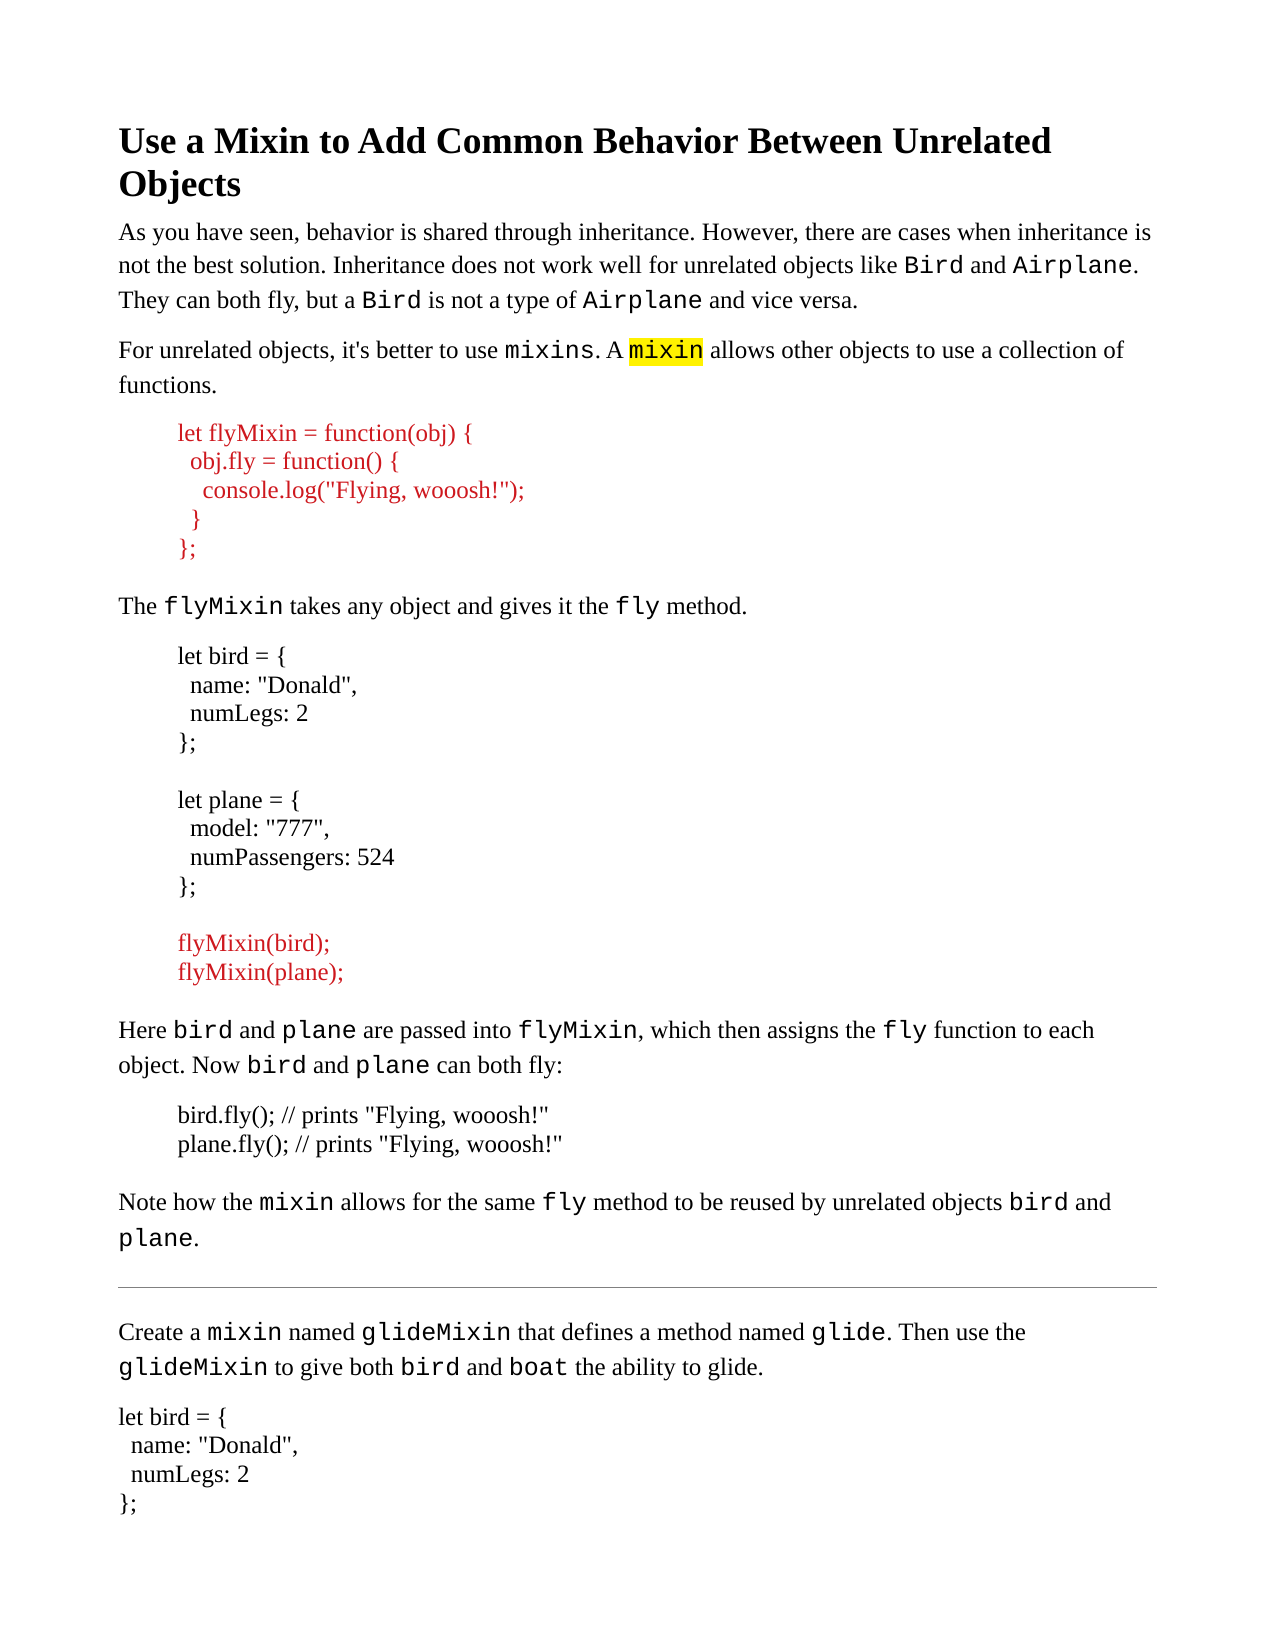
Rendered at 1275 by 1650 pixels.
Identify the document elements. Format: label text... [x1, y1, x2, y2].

text bird.fly(); // prints "Flying, wooosh!" plane.fly(); // prints "Flying, wooosh!" [177, 1101, 1098, 1158]
text numLegs: 2 [118, 1459, 1157, 1488]
subtitle Use a Mixin to Add Common Behavior Between Unrelated Objects [118, 118, 1157, 204]
text Note how the mixin allows for the same fly method to be reused by unrelated objects bird and plane. [118, 1187, 1157, 1253]
text For unrelated objects, it's better to use mixins. A mixin allows other objects to use a collection of functions. [118, 335, 1157, 399]
text name: "Donald", [118, 1431, 1157, 1459]
text Here bird and plane are passed into flyMixin, which then assigns the fly function to each object. Now bird and plane can both fly: [118, 1015, 1157, 1081]
text let bird = { name: "Donald", numLegs: 2 }; let plane = { model: "777", numPassengers: 524 }; flyMixin(bird); flyMixin(plane); [177, 641, 1098, 986]
text Create a mixin named glideMixin that defines a method named glide. Then use the glideMixin to give both bird and boat the ability to glide. [118, 1317, 1157, 1383]
text let bird = { [118, 1402, 1157, 1431]
text As you have seen, behavior is shared through inheritance. However, there are cases when inheritance is not the best solution. Inheritance does not work well for unrelated objects like Bird and Airplane. They can both fly, but a Bird is not a type of Airplane and vice versa. [118, 217, 1157, 316]
text }; [118, 1488, 1157, 1517]
text let flyMixin = function(obj) { obj.fly = function() { console.log("Flying, wooosh!"); } }; [177, 418, 1098, 561]
text The flyMixin takes any object and gives it the fly method. [118, 591, 1157, 622]
